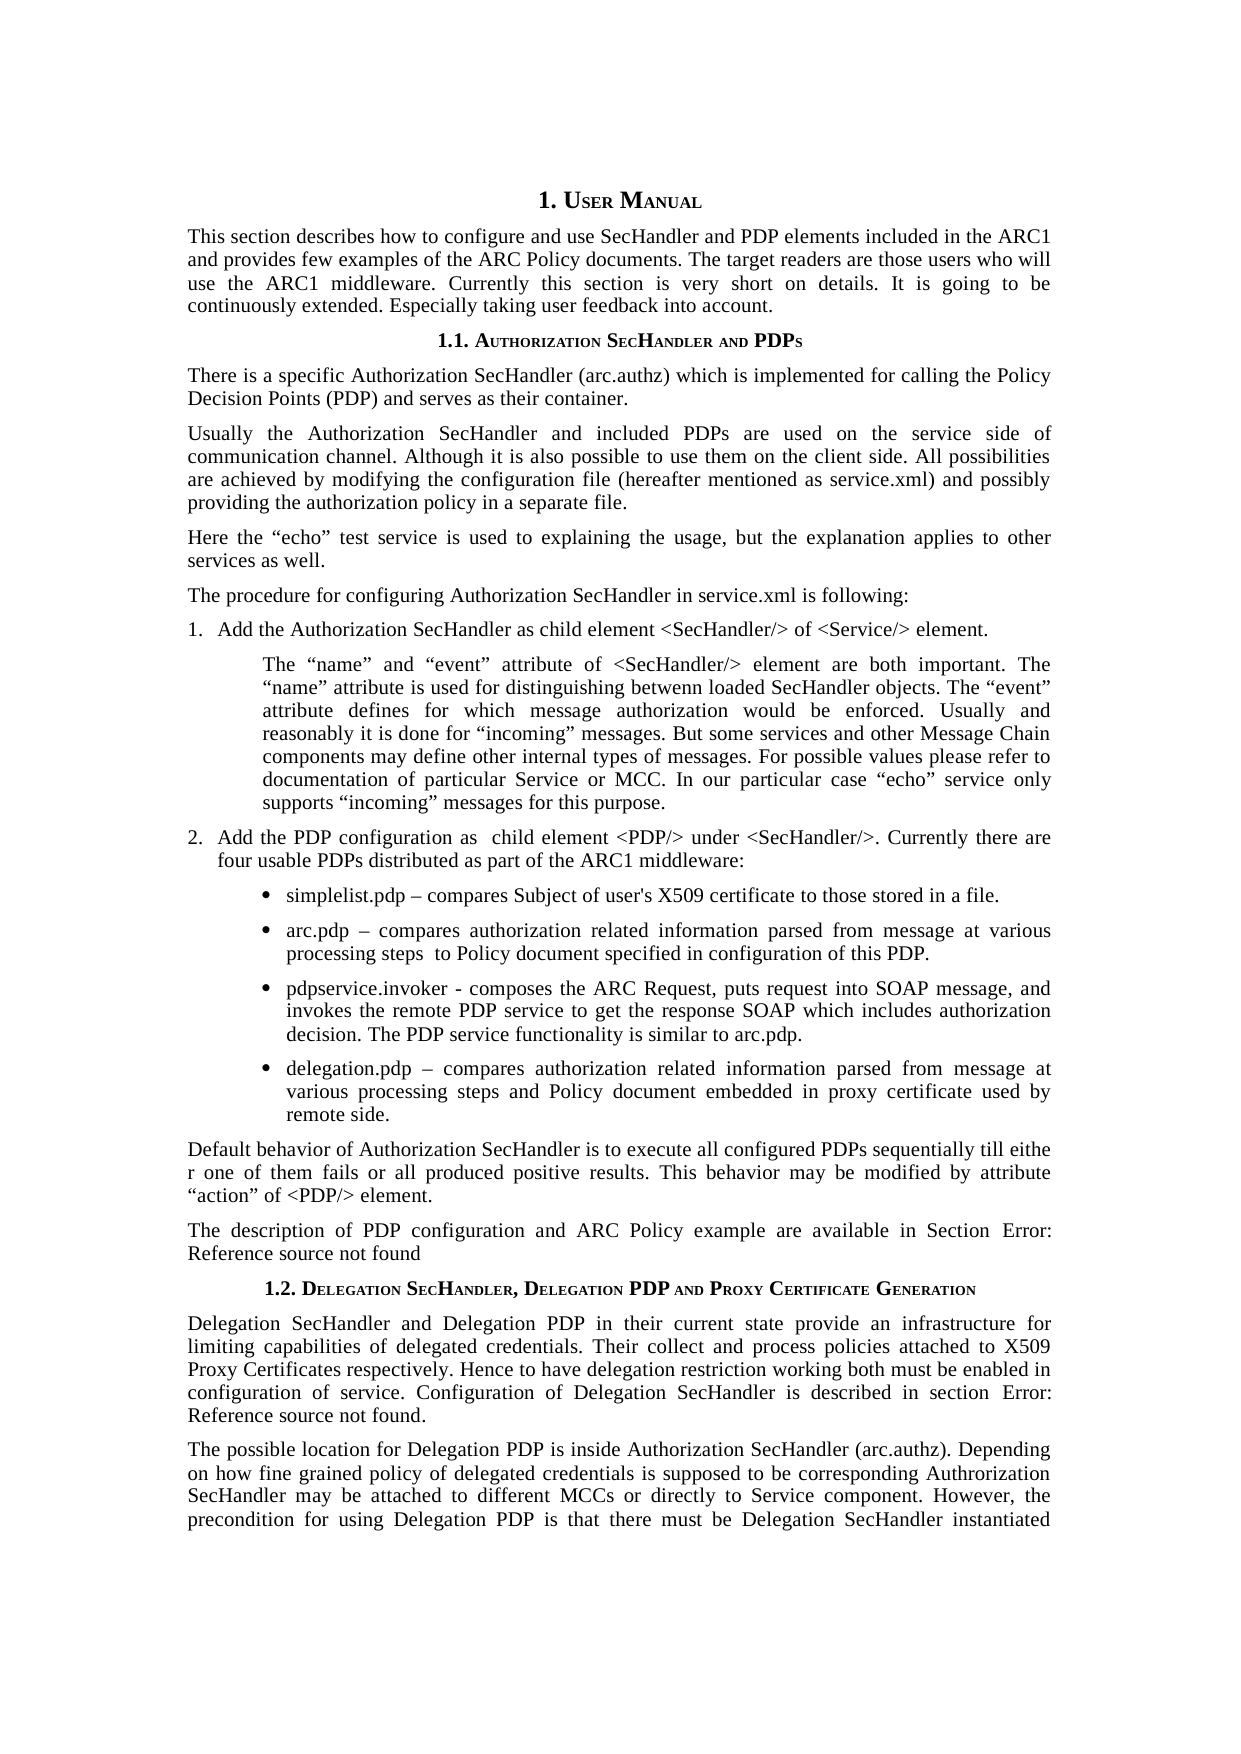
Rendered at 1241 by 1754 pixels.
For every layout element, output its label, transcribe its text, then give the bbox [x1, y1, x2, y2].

text Default behavior of Authorization SecHandler is to execute all configured PDPs sequentially till eithe r one of them fails or all produced positive results. This behavior may be modified by attribute “action” of <PDP/> element. [187, 1138, 1053, 1207]
subtitle Authorization SecHandler and PDPs [187, 329, 1053, 352]
list Add the PDP configuration as child element <PDP/> under <SecHandler/>. Currently there are four usable PDPs distributed as part of the ARC1 middleware: [187, 826, 1053, 872]
text Delegation SecHandler and Delegation PDP in their current state provide an infrastructure for limiting capabilities of delegated credentials. Their collect and process policies attached to X509 Proxy Certificates respectively. Hence to have delegation restriction working both must be enabled in configuration of service. Configuration of Delegation SecHandler is described in section . [187, 1311, 1053, 1427]
text This section describes how to configure and use SecHandler and PDP elements included in the ARC1 and provides few examples of the ARC Policy documents. The target readers are those users who will use the ARC1 middleware. Currently this section is very short on details. It is going to be continuously extended. Especially taking user feedback into account. [187, 225, 1053, 317]
subtitle 1. User Manual [187, 186, 1053, 213]
list delegation.pdp – compares authorization related information parsed from message at various processing steps and Policy document embedded in proxy certificate used by remote side. [262, 1057, 1053, 1126]
list arc.pdp – compares authorization related information parsed from message at various processing steps to Policy document specified in configuration of this PDP. [262, 918, 1053, 964]
list pdpservice.invoker - composes the ARC Request, puts request into SOAP message, and invokes the remote PDP service to get the response SOAP which includes authorization decision. The PDP service functionality is similar to arc.pdp. [262, 976, 1053, 1045]
text The procedure for configuring Authorization SecHandler in service.xml is following: [187, 583, 1053, 606]
text There is a specific Authorization SecHandler (arc.authz) which is implemented for calling the Policy Decision Points (PDP) and serves as their container. [187, 364, 1053, 410]
text The “name” and “event” attribute of <SecHandler/> element are both important. The “name” attribute is used for distinguishing betwenn loaded SecHandler objects. The “event” attribute defines for which message authorization would be enforced. Usually and reasonably it is done for “incoming” messages. But some services and other Message Chain components may define other internal types of messages. For possible values please refer to documentation of particular Service or MCC. In our particular case “echo” service only supports “incoming” messages for this purpose. [262, 653, 1053, 814]
text Here the “echo” test service is used to explaining the usage, but the explanation applies to other services as well. [187, 526, 1053, 572]
list Add the Authorization SecHandler as child element <SecHandler/> of <Service/> element. [187, 618, 1053, 641]
text The possible location for Delegation PDP is inside Authorization SecHandler (arc.authz). Depending on how fine grained policy of delegated credentials is supposed to be corresponding Authrorization SecHandler may be attached to different MCCs or directly to Service component. However, the precondition for using Delegation PDP is that there must be Delegation SecHandler instantiated [187, 1438, 1053, 1530]
list simplelist.pdp – compares Subject of user's X509 certificate to those stored in a file. [262, 884, 1053, 907]
text Usually the Authorization SecHandler and included PDPs are used on the service side of communication channel. Although it is also possible to use them on the client side. All possibilities are achieved by modifying the configuration file (hereafter mentioned as service.xml) and possibly providing the authorization policy in a separate file. [187, 422, 1053, 514]
subtitle Delegation SecHandler, Delegation PDP and Proxy Certificate Generation [187, 1277, 1053, 1300]
text The description of PDP configuration and ARC Policy example are available in Section [187, 1219, 1053, 1265]
